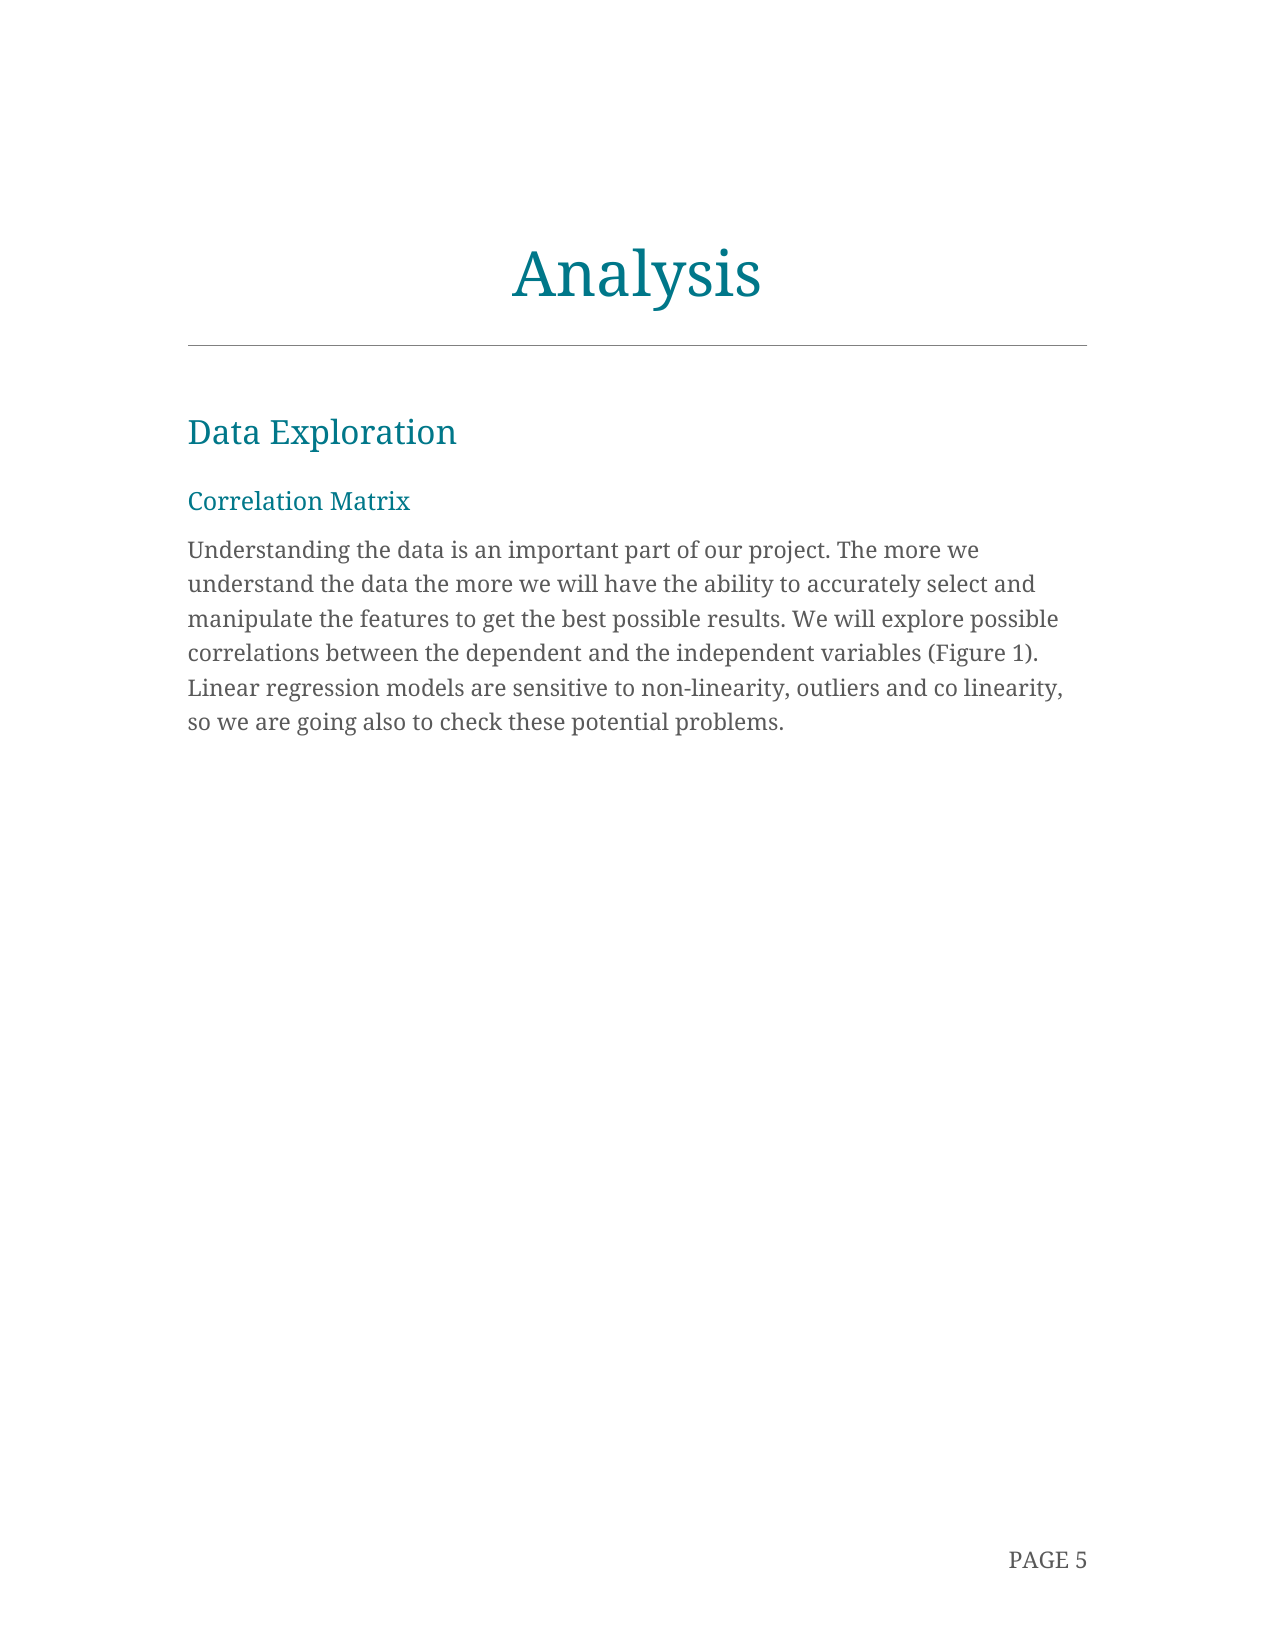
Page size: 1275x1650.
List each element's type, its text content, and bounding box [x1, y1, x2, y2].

text Understanding the data is an important part of our project. The more we understand the data the more we will have the ability to accurately select and manipulate the features to get the best possible results. We will explore possible correlations between the dependent and the independent variables (Figure 1). Linear regression models are sensitive to non-linearity, outliers and co linearity, so we are going also to check these potential problems. [187, 534, 1087, 737]
subtitle Data Exploration [187, 409, 1087, 454]
subtitle Correlation Matrix [187, 484, 1087, 518]
title Analysis [187, 230, 1087, 315]
